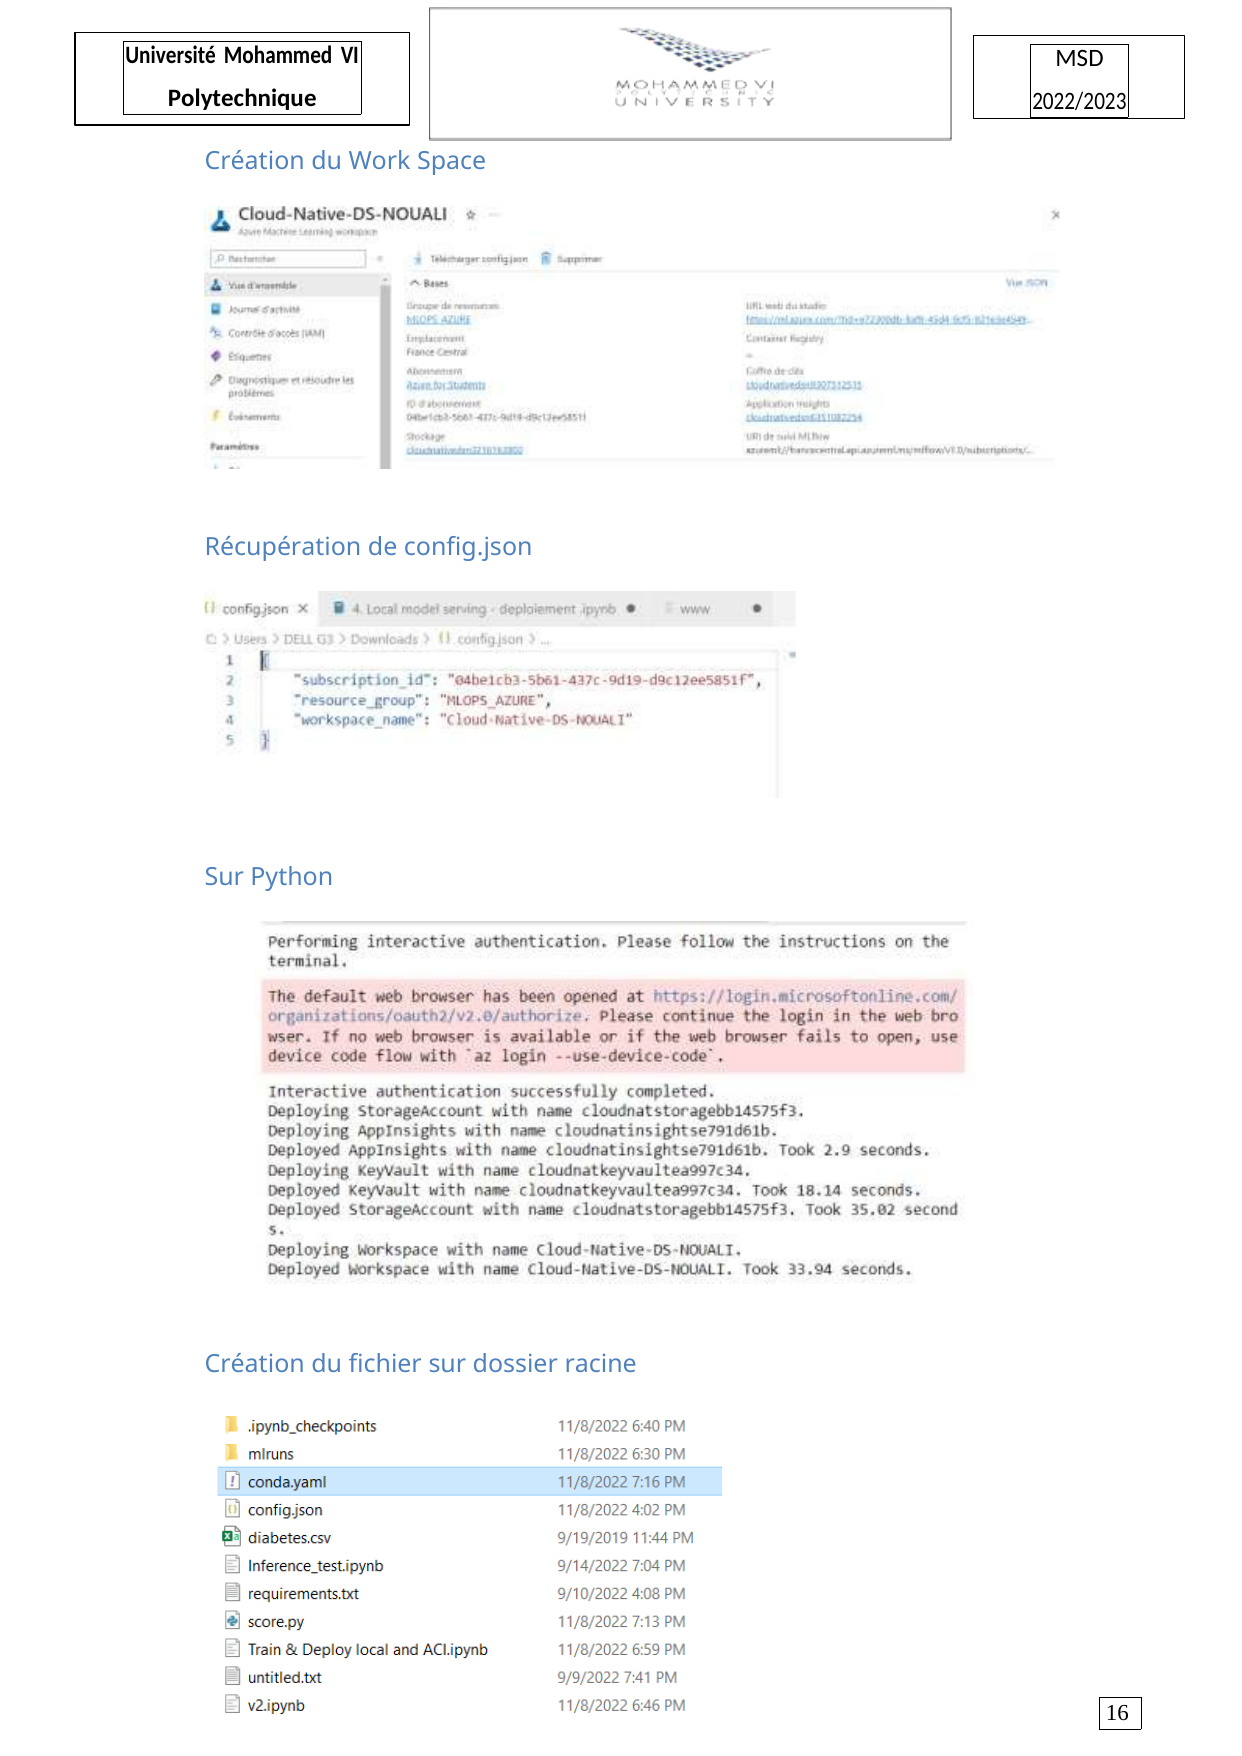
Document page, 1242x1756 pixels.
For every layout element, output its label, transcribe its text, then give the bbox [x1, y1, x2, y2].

text Création du fichier sur dossier racine [204, 1345, 1212, 1379]
text Sur Python [204, 858, 1212, 892]
text Récupération de config.json [204, 529, 1212, 563]
text Création du Work Space [204, 143, 1212, 177]
